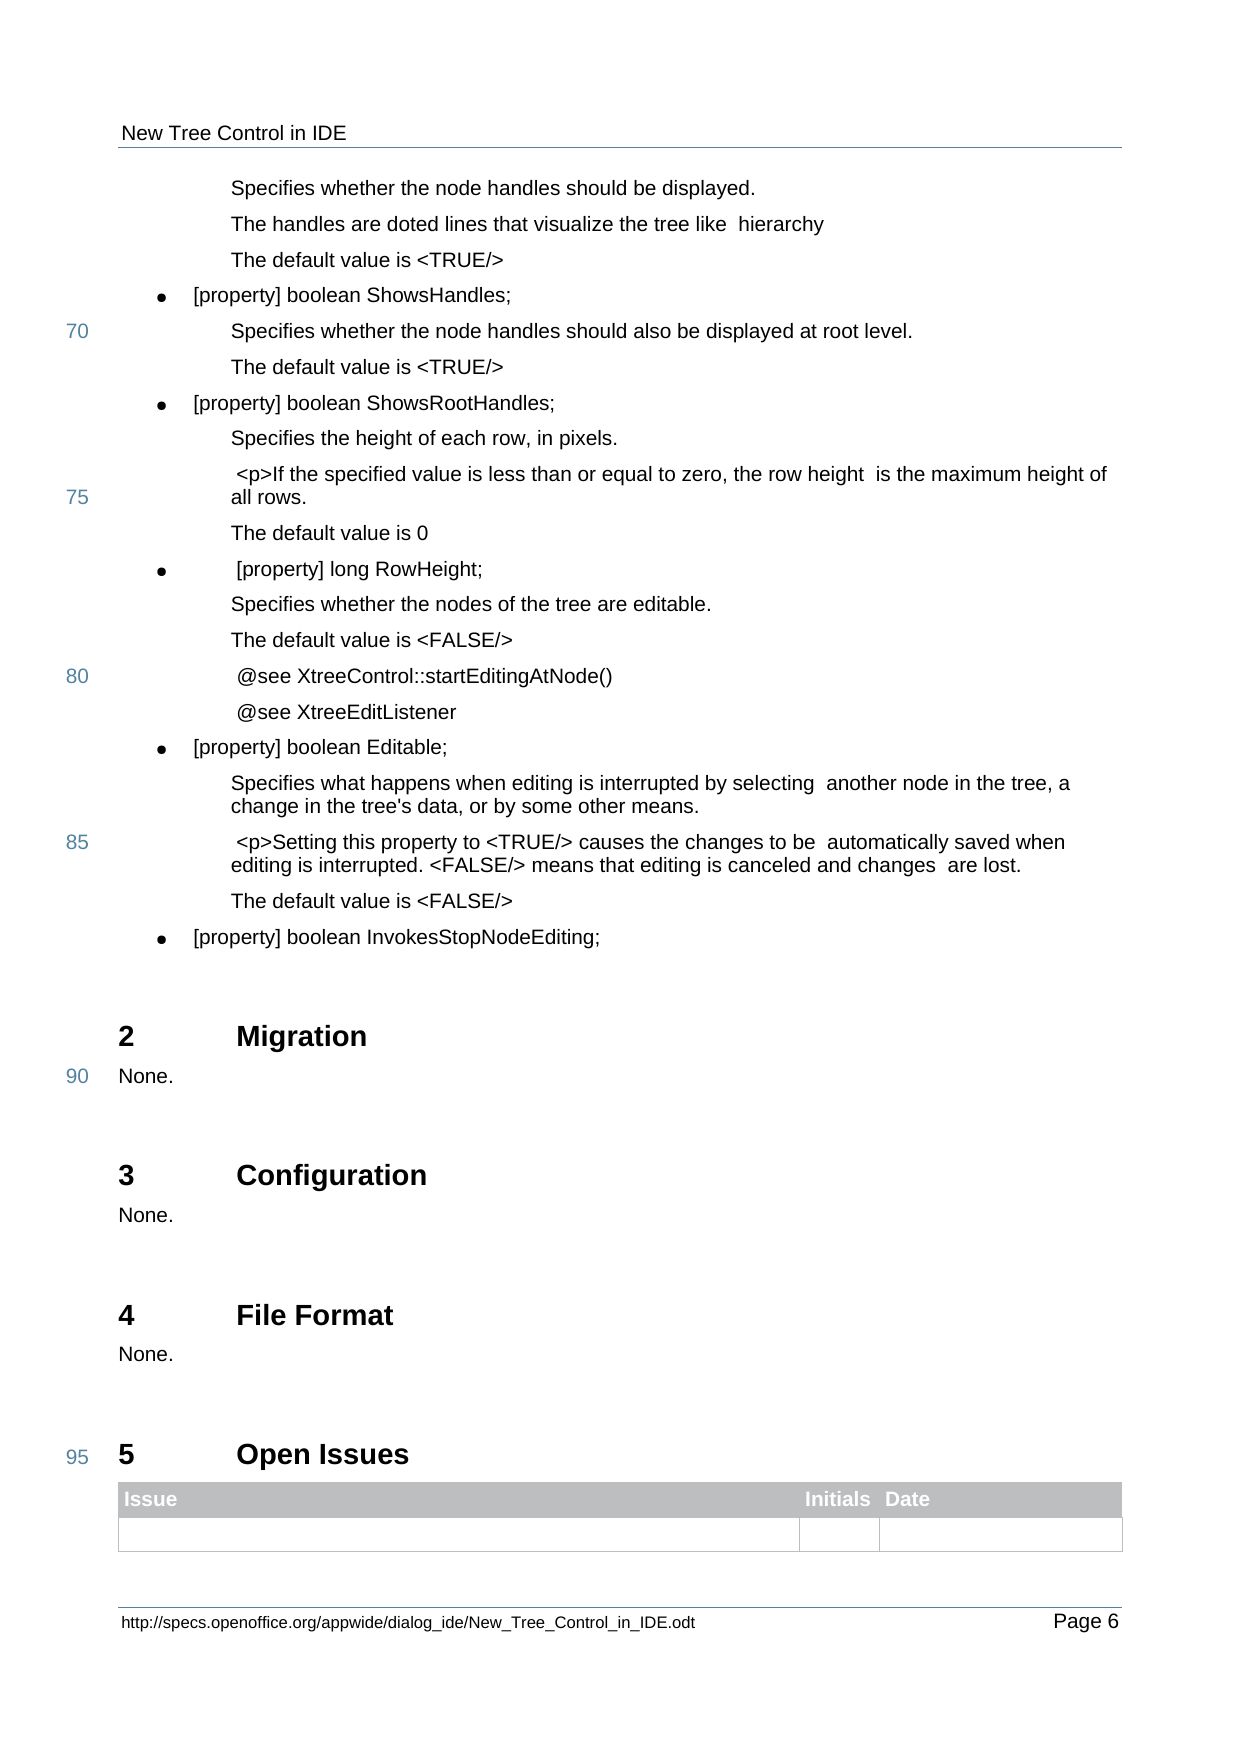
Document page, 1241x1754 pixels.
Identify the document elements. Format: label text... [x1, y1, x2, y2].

list Specifies whether the node handles should also be displayed at root level. [193, 320, 1122, 343]
list The default value is <TRUE/> [193, 355, 1122, 379]
table_header Initials [799, 1482, 879, 1517]
subtitle File Format [118, 1298, 1122, 1331]
table_cell [800, 1518, 879, 1551]
table_cell <State Issue here, State “None”, if all issues are solved> [119, 1518, 799, 1551]
list Specifies what happens when editing is interrupted by selecting another node in the tree, a change in the tree's data, or by some other means. [193, 772, 1122, 818]
subtitle Migration [118, 1020, 1122, 1053]
list [property] boolean ShowsHandles; [156, 284, 1122, 307]
list The default value is <FALSE/> [193, 629, 1122, 652]
list Specifies whether the nodes of the tree are editable. [193, 593, 1122, 616]
list The default value is <TRUE/> [193, 248, 1122, 271]
text None. [118, 1343, 1122, 1366]
subtitle Configuration [118, 1159, 1122, 1192]
list The default value is 0 [193, 522, 1122, 545]
list [property] boolean InvokesStopNodeEditing; [156, 925, 1122, 948]
text None. [118, 1204, 1122, 1227]
list The default value is <FALSE/> [193, 889, 1122, 913]
list [property] boolean Editable; [156, 736, 1122, 759]
list Specifies whether the node handles should be displayed. [193, 177, 1122, 200]
table_header Issue [118, 1482, 799, 1517]
list @see XtreeEditListener [193, 700, 1122, 723]
table_cell <Format: Dec 31, 2000> [880, 1518, 1122, 1551]
list <p>Setting this property to <TRUE/> causes the changes to be automatically saved when editing is interrupted. <FALSE/> means that editing is canceled and changes are lost. [193, 831, 1122, 877]
list Specifies the height of each row, in pixels. [193, 427, 1122, 450]
list @see XtreeControl::startEditingAtNode() [193, 664, 1122, 688]
list [property] boolean ShowsRootHandles; [156, 391, 1122, 414]
list [property] long RowHeight; [156, 557, 1122, 581]
list The handles are doted lines that visualize the tree like hierarchy [193, 212, 1122, 236]
subtitle Open Issues [118, 1438, 1122, 1470]
list <p>If the specified value is less than or equal to zero, the row height is the maximum height of all rows. [193, 463, 1122, 509]
table_header Date [879, 1482, 1122, 1517]
text None. [118, 1064, 1122, 1088]
